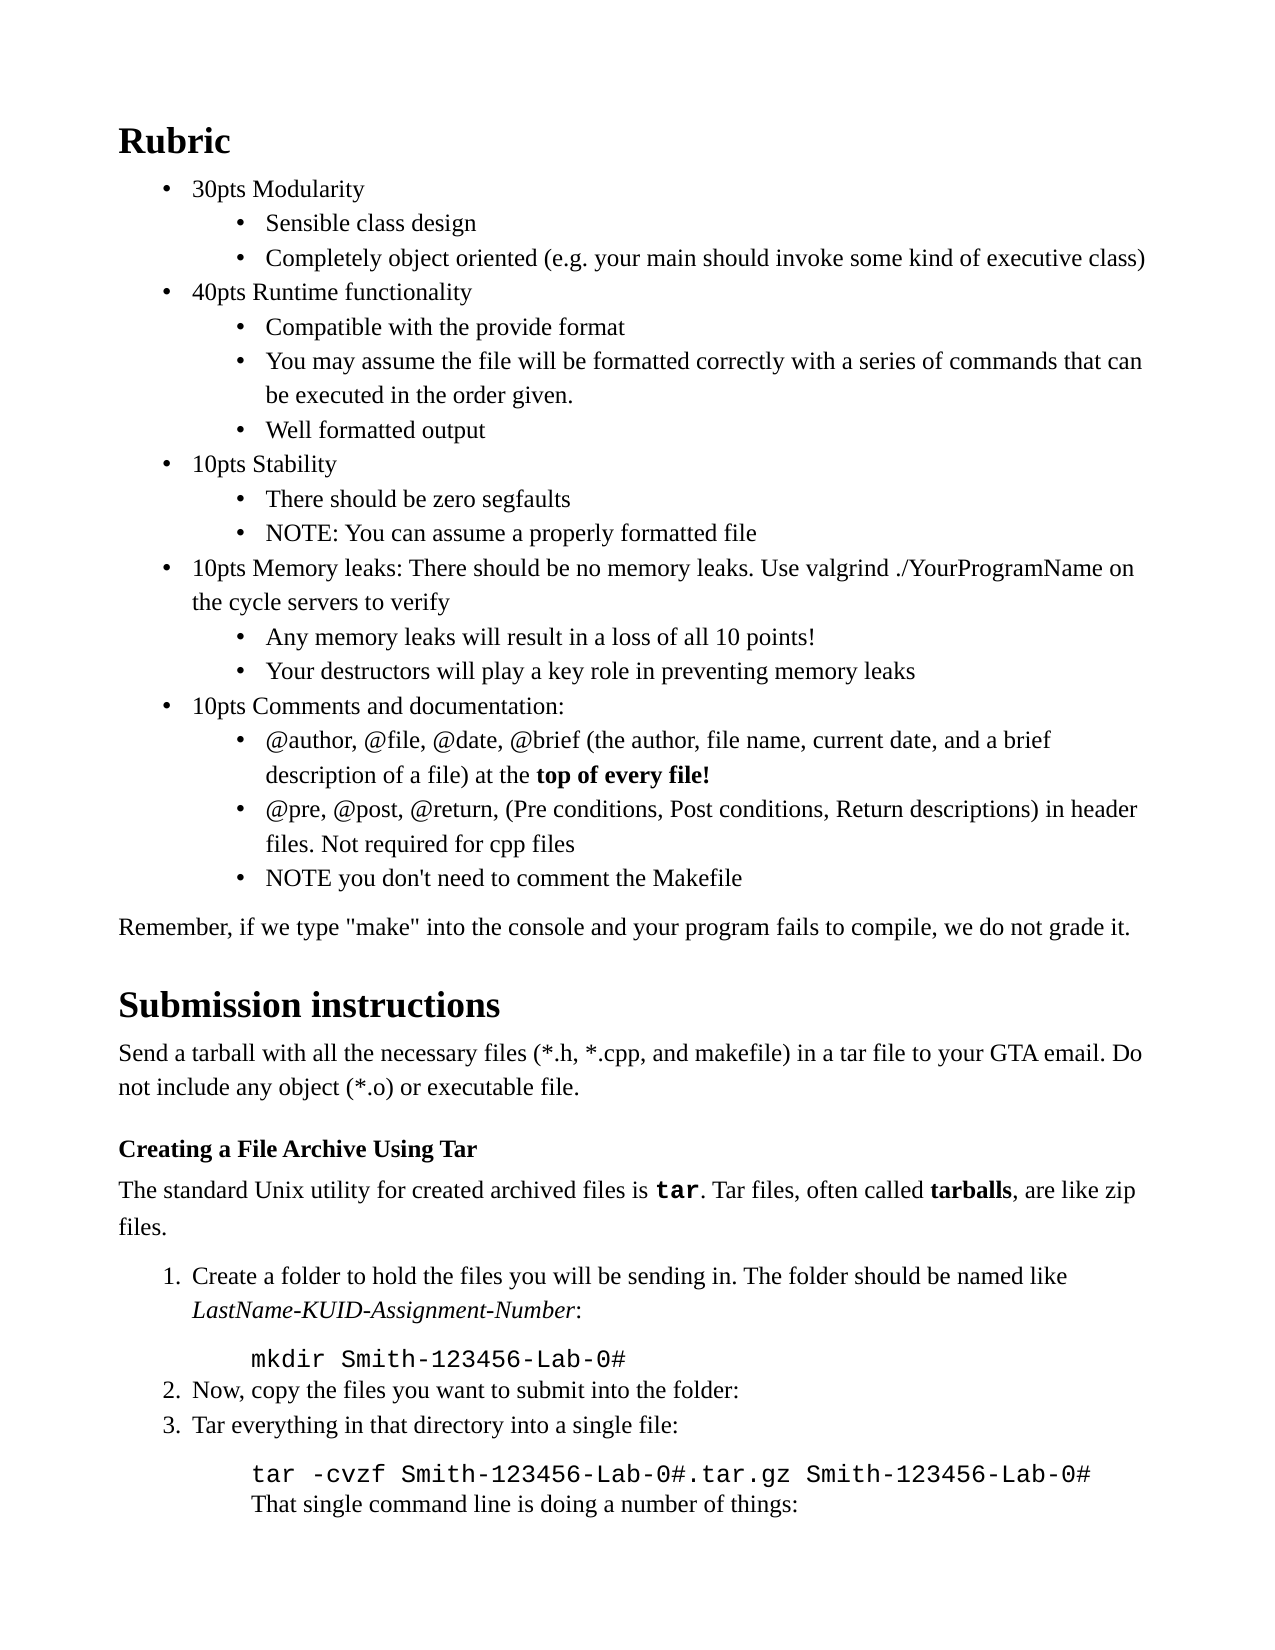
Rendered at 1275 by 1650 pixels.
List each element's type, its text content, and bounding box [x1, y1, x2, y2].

list Sensible class design [236, 208, 1157, 237]
subtitle Submission instructions [118, 982, 1157, 1025]
list 10pts Stability [162, 449, 1157, 478]
text The standard Unix utility for created archived files is tar. Tar files, often called tarballs, are like zip files. [118, 1175, 1157, 1241]
subtitle Rubric [118, 118, 1157, 161]
list Compatible with the provide format [236, 312, 1157, 340]
list There should be zero segfaults [236, 484, 1157, 513]
text Remember, if we type "make" into the console and your program fails to compile, we do not grade it. [118, 912, 1157, 941]
list Create a folder to hold the files you will be sending in. The folder should be named like LastName-KUID-Assignment-Number: [162, 1261, 1157, 1324]
list 10pts Memory leaks: There should be no memory leaks. Use valgrind ./YourProgramName on the cycle servers to verify [162, 553, 1157, 616]
text Send a tarball with all the necessary files (*.h, *.cpp, and makefile) in a tar file to your GTA email. Do not include any object (*.o) or executable file. [118, 1038, 1157, 1101]
list Completely object oriented (e.g. your main should invoke some kind of executive class) [236, 243, 1157, 271]
list Your destructors will play a key role in preventing memory leaks [236, 656, 1157, 685]
list @pre, @post, @return, (Pre conditions, Post conditions, Return descriptions) in header files. Not required for cpp files [236, 794, 1157, 858]
list Tar everything in that directory into a single file: [162, 1410, 1157, 1438]
list tar -cvzf Smith-123456-Lab-0#.tar.gz Smith-123456-Lab-0# [221, 1459, 1157, 1489]
list Any memory leaks will result in a loss of all 10 points! [236, 622, 1157, 651]
list 10pts Comments and documentation: [162, 691, 1157, 720]
list 40pts Runtime functionality [162, 277, 1157, 306]
list Well formatted output [236, 415, 1157, 444]
list NOTE: You can assume a properly formatted file [236, 518, 1157, 547]
list mkdir Smith-123456-Lab-0# [221, 1344, 1157, 1375]
list You may assume the file will be formatted correctly with a series of commands that can be executed in the order given. [236, 346, 1157, 409]
list Now, copy the files you want to submit into the folder: [162, 1375, 1157, 1404]
list That single command line is doing a number of things: [221, 1489, 1157, 1518]
subtitle Creating a File Archive Using Tar [118, 1134, 1157, 1163]
list NOTE you don't need to comment the Makefile [236, 863, 1157, 892]
list @author, @file, @date, @brief (the author, file name, current date, and a brief description of a file) at the top of every file! [236, 725, 1157, 789]
list 30pts Modularity [162, 174, 1157, 202]
